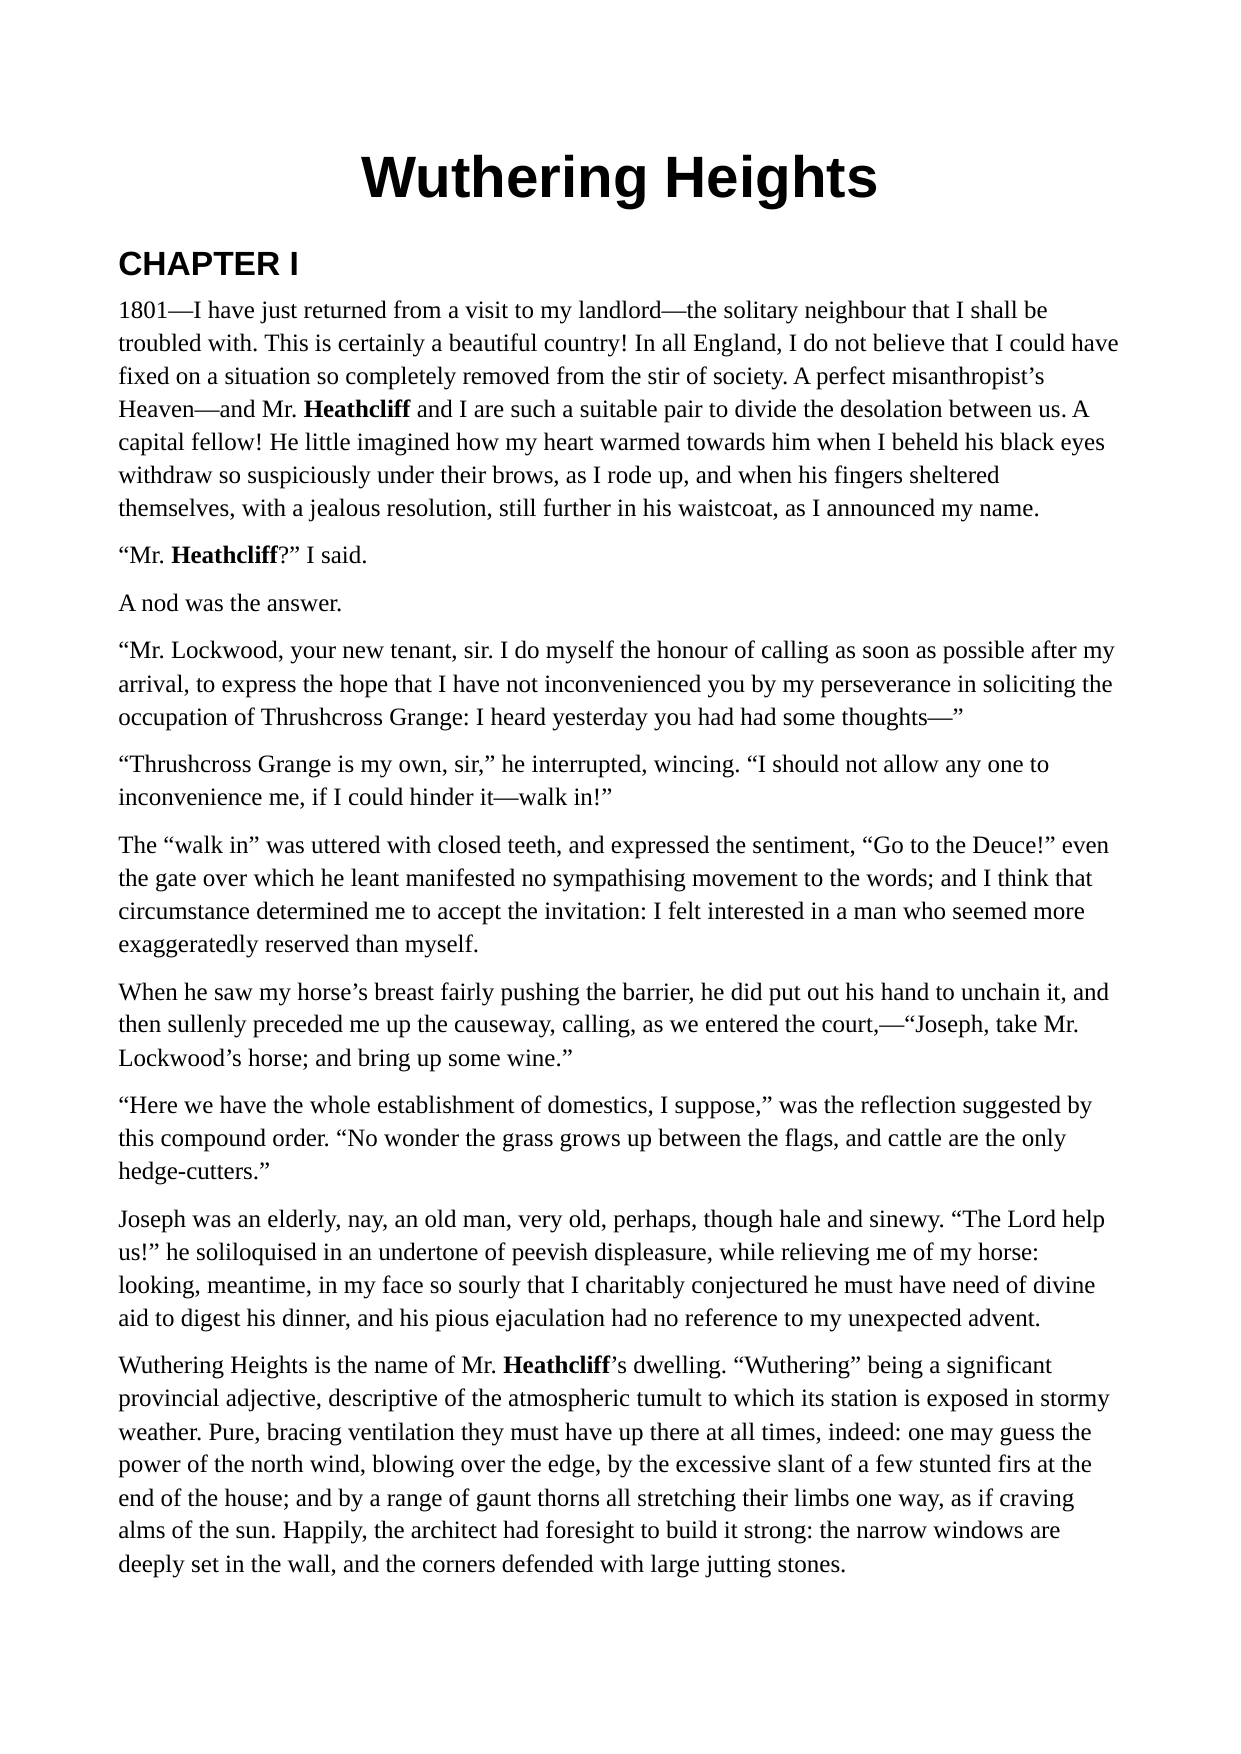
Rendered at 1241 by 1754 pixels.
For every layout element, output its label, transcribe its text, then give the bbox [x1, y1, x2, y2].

text “Here we have the whole establishment of domestics, I suppose,” was the reflection suggested by this compound order. “No wonder the grass grows up between the flags, and cattle are the only hedge-cutters.” [118, 1090, 1122, 1185]
subtitle CHAPTER I [118, 243, 1122, 282]
title Wuthering Heights [118, 143, 1122, 210]
text When he saw my horse’s breast fairly pushing the barrier, he did put out his hand to unchain it, and then sullenly preceded me up the causeway, calling, as we entered the court,—“Joseph, take Mr. Lockwood’s horse; and bring up some wine.” [118, 977, 1122, 1071]
text Wuthering Heights is the name of Mr. Heathcliff’s dwelling. “Wuthering” being a significant provincial adjective, descriptive of the atmospheric tumult to which its station is exposed in stormy weather. Pure, bracing ventilation they must have up there at all times, indeed: one may guess the power of the north wind, blowing over the edge, by the excessive slant of a few stunted firs at the end of the house; and by a range of gaunt thorns all stretching their limbs one way, as if craving alms of the sun. Happily, the architect had foresight to build it strong: the narrow windows are deeply set in the wall, and the corners defended with large jutting stones. [118, 1351, 1122, 1577]
text Joseph was an elderly, nay, an old man, very old, perhaps, though hale and sinewy. “The Lord help us!” he soliloquised in an undertone of peevish displeasure, while relieving me of my horse: looking, meantime, in my face so sourly that I charitably conjectured he must have need of divine aid to digest his dinner, and his pious ejaculation had no reference to my unexpected advent. [118, 1204, 1122, 1332]
text “Mr. Lockwood, your new tenant, sir. I do myself the honour of calling as soon as possible after my arrival, to express the hope that I have not inconvenienced you by my perseverance in soliciting the occupation of Thrushcross Grange: I heard yesterday you had had some thoughts—” [118, 636, 1122, 730]
text “Thrushcross Grange is my own, sir,” he interrupted, wincing. “I should not allow any one to inconvenience me, if I could hinder it—walk in!” [118, 749, 1122, 811]
text A nod was the answer. [118, 588, 1122, 617]
text The “walk in” was uttered with closed teeth, and expressed the sentiment, “Go to the Deuce!” even the gate over which he leant manifested no sympathising movement to the words; and I think that circumstance determined me to accept the invitation: I felt interested in a man who seemed more exaggeratedly reserved than myself. [118, 830, 1122, 958]
text 1801—I have just returned from a visit to my landlord—the solitary neighbour that I shall be troubled with. This is certainly a beautiful country! In all England, I do not believe that I could have fixed on a situation so completely removed from the stir of society. A perfect misanthropist’s Heaven—and Mr. Heathcliff and I are such a suitable pair to divide the desolation between us. A capital fellow! He little imagined how my heart warmed towards him when I beheld his black eyes withdraw so suspiciously under their brows, as I rode up, and when his fingers sheltered themselves, with a jealous resolution, still further in his waistcoat, as I announced my name. [118, 295, 1122, 522]
text “Mr. Heathcliff?” I said. [118, 540, 1122, 569]
